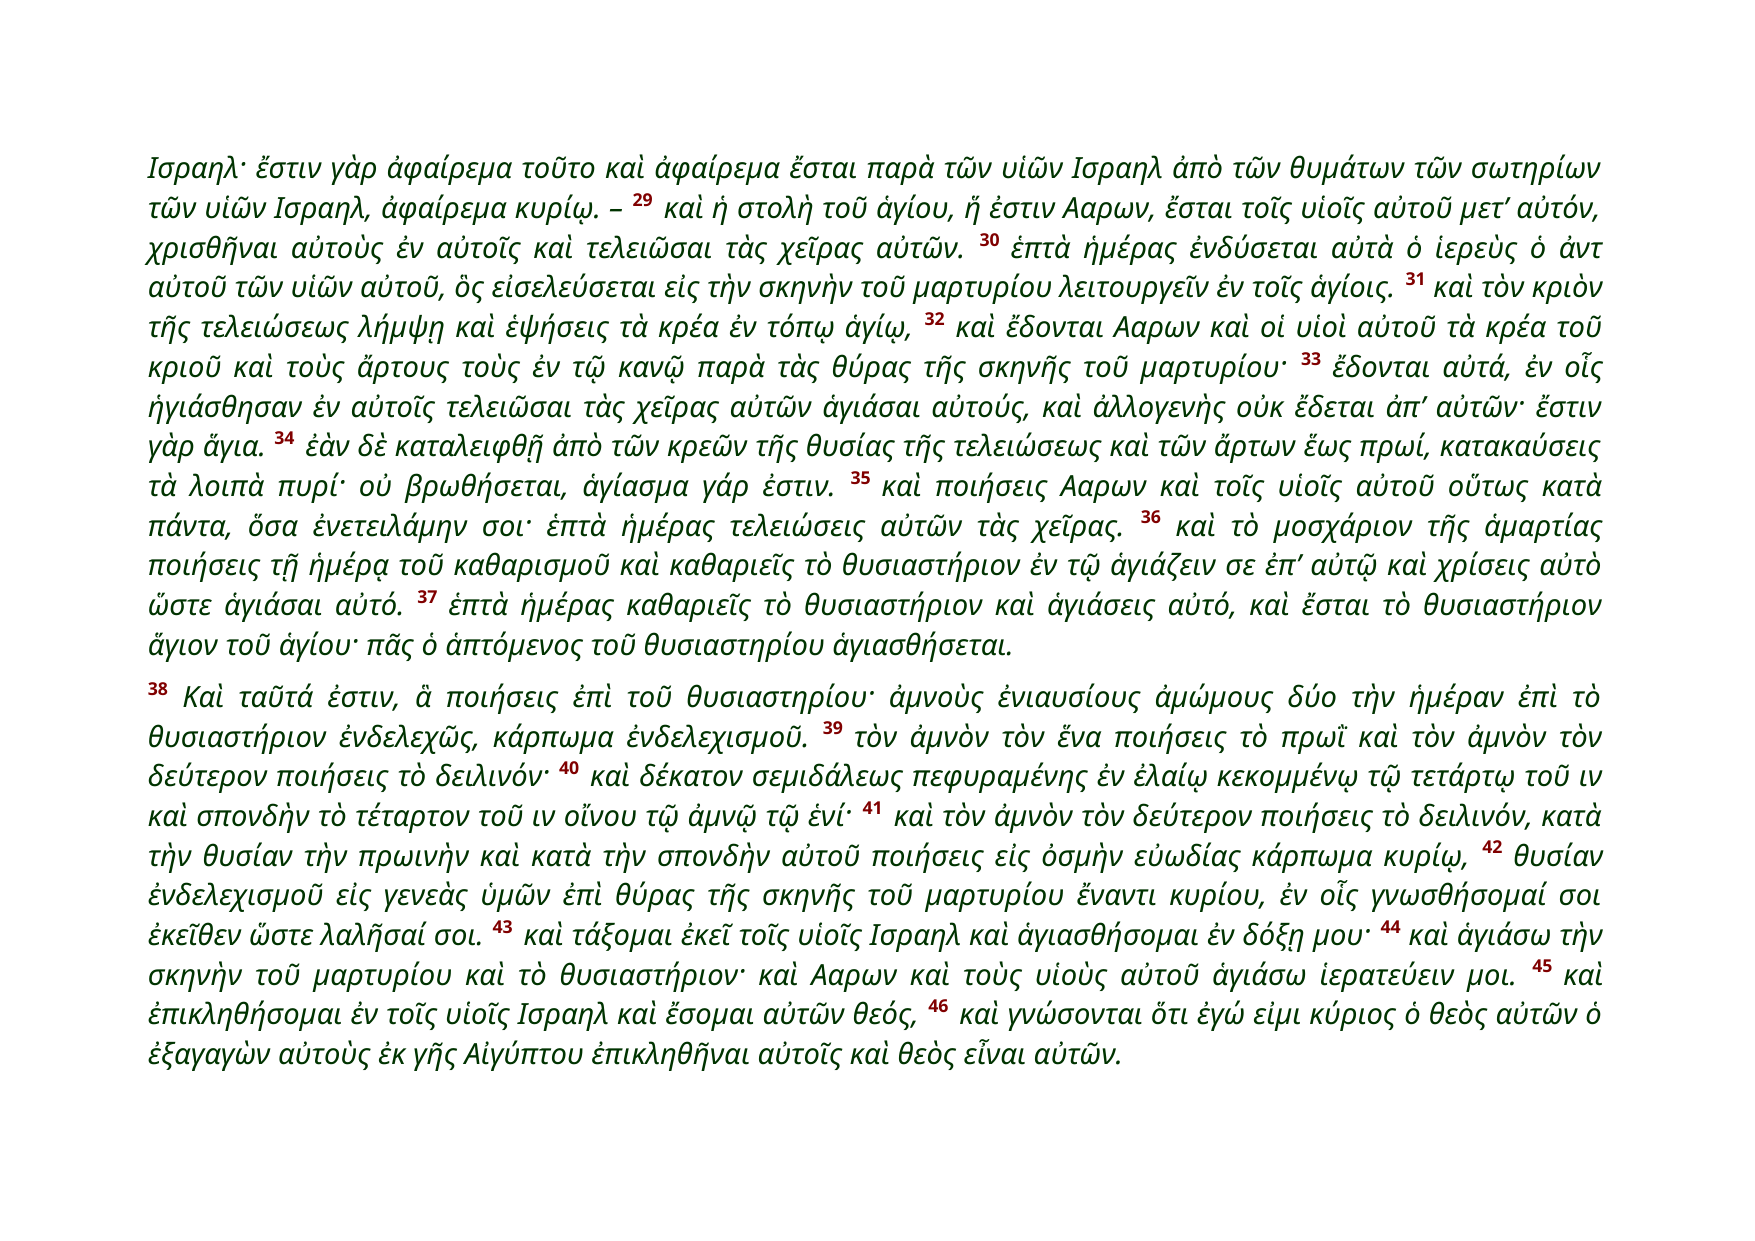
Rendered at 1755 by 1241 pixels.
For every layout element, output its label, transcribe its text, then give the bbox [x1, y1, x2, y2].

text 38 Καὶ ταῦτά ἐστιν, ἃ ποιήσεις ἐπὶ τοῦ θυσιαστηρίου· ἀμνοὺς ἐνιαυσίους ἀμώμους δύο τὴν ἡμέραν ἐπὶ τὸ θυσιαστήριον ἐνδελεχῶς, κάρπωμα ἐνδελεχισμοῦ. 39 τὸν ἀμνὸν τὸν ἕνα ποιήσεις τὸ πρωῒ καὶ τὸν ἀμνὸν τὸν δεύτερον ποιήσεις τὸ δειλινόν· 40 καὶ δέκατον σεμιδάλεως πεφυραμένης ἐν ἐλαίῳ κεκομμένῳ τῷ τετάρτῳ τοῦ ιν καὶ σπονδὴν τὸ τέταρτον τοῦ ιν οἴνου τῷ ἀμνῷ τῷ ἑνί· 41 καὶ τὸν ἀμνὸν τὸν δεύτερον ποιήσεις τὸ δειλινόν, κατὰ τὴν θυσίαν τὴν πρωινὴν καὶ κατὰ τὴν σπονδὴν αὐτοῦ ποιήσεις εἰς ὀσμὴν εὐωδίας κάρπωμα κυρίῳ, 42 θυσίαν ἐνδελεχισμοῦ εἰς γενεὰς ὑμῶν ἐπὶ θύρας τῆς σκηνῆς τοῦ μαρτυρίου ἔναντι κυρίου, ἐν οἷς γνωσθήσομαί σοι ἐκεῖθεν ὥστε λαλῆσαί σοι. 43 καὶ τάξομαι ἐκεῖ τοῖς υἱοῖς Ισραηλ καὶ ἁγιασθήσομαι ἐν δόξῃ μου· 44 καὶ ἁγιάσω τὴν σκηνὴν τοῦ μαρτυρίου καὶ τὸ θυσιαστήριον· καὶ Ααρων καὶ τοὺς υἱοὺς αὐτοῦ ἁγιάσω ἱερατεύειν μοι. 45 καὶ ἐπικληθήσομαι ἐν τοῖς υἱοῖς Ισραηλ καὶ ἔσομαι αὐτῶν θεός, 46 καὶ γνώσονται ὅτι ἐγώ εἰμι κύριος ὁ θεὸς αὐτῶν ὁ ἐξαγαγὼν αὐτοὺς ἐκ γῆς Αἰγύπτου ἐπικληθῆναι αὐτοῖς καὶ θεὸς εἶναι αὐτῶν. [148, 676, 1606, 1073]
text Ισραηλ· ἔστιν γὰρ ἀφαίρεμα τοῦτο καὶ ἀφαίρεμα ἔσται παρὰ τῶν υἱῶν Ισραηλ ἀπὸ τῶν θυμάτων τῶν σωτηρίων τῶν υἱῶν Ισραηλ, ἀφαίρεμα κυρίῳ. – 29 καὶ ἡ στολὴ τοῦ ἁγίου, ἥ ἐστιν Ααρων, ἔσται τοῖς υἱοῖς αὐτοῦ μετ’ αὐτόν, χρισθῆναι αὐτοὺς ἐν αὐτοῖς καὶ τελειῶσαι τὰς χεῖρας αὐτῶν. 30 ἑπτὰ ἡμέρας ἐνδύσεται αὐτὰ ὁ ἱερεὺς ὁ ἀντ αὐτοῦ τῶν υἱῶν αὐτοῦ, ὃς εἰσελεύσεται εἰς τὴν σκηνὴν τοῦ μαρτυρίου λειτουργεῖν ἐν τοῖς ἁγίοις. 31 καὶ τὸν κριὸν τῆς τελειώσεως λήμψῃ καὶ ἑψήσεις τὰ κρέα ἐν τόπῳ ἁγίῳ, 32 καὶ ἔδονται Ααρων καὶ οἱ υἱοὶ αὐτοῦ τὰ κρέα τοῦ κριοῦ καὶ τοὺς ἄρτους τοὺς ἐν τῷ κανῷ παρὰ τὰς θύρας τῆς σκηνῆς τοῦ μαρτυρίου· 33 ἔδονται αὐτά, ἐν οἷς ἡγιάσθησαν ἐν αὐτοῖς τελειῶσαι τὰς χεῖρας αὐτῶν ἁγιάσαι αὐτούς, καὶ ἀλλογενὴς οὐκ ἔδεται ἀπ’ αὐτῶν· ἔστιν γὰρ ἅγια. 34 ἐὰν δὲ καταλειφθῇ ἀπὸ τῶν κρεῶν τῆς θυσίας τῆς τελειώσεως καὶ τῶν ἄρτων ἕως πρωί, κατακαύσεις τὰ λοιπὰ πυρί· οὐ βρωθήσεται, ἁγίασμα γάρ ἐστιν. 35 καὶ ποιήσεις Ααρων καὶ τοῖς υἱοῖς αὐτοῦ οὕτως κατὰ πάντα, ὅσα ἐνετειλάμην σοι· ἑπτὰ ἡμέρας τελειώσεις αὐτῶν τὰς χεῖρας. 36 καὶ τὸ μοσχάριον τῆς ἁμαρτίας ποιήσεις τῇ ἡμέρᾳ τοῦ καθαρισμοῦ καὶ καθαριεῖς τὸ θυσιαστήριον ἐν τῷ ἁγιάζειν σε ἐπ’ αὐτῷ καὶ χρίσεις αὐτὸ ὥστε ἁγιάσαι αὐτό. 37 ἑπτὰ ἡμέρας καθαριεῖς τὸ θυσιαστήριον καὶ ἁγιάσεις αὐτό, καὶ ἔσται τὸ θυσιαστήριον ἅγιον τοῦ ἁγίου· πᾶς ὁ ἁπτόμενος τοῦ θυσιαστηρίου ἁγιασθήσεται. [148, 148, 1606, 664]
